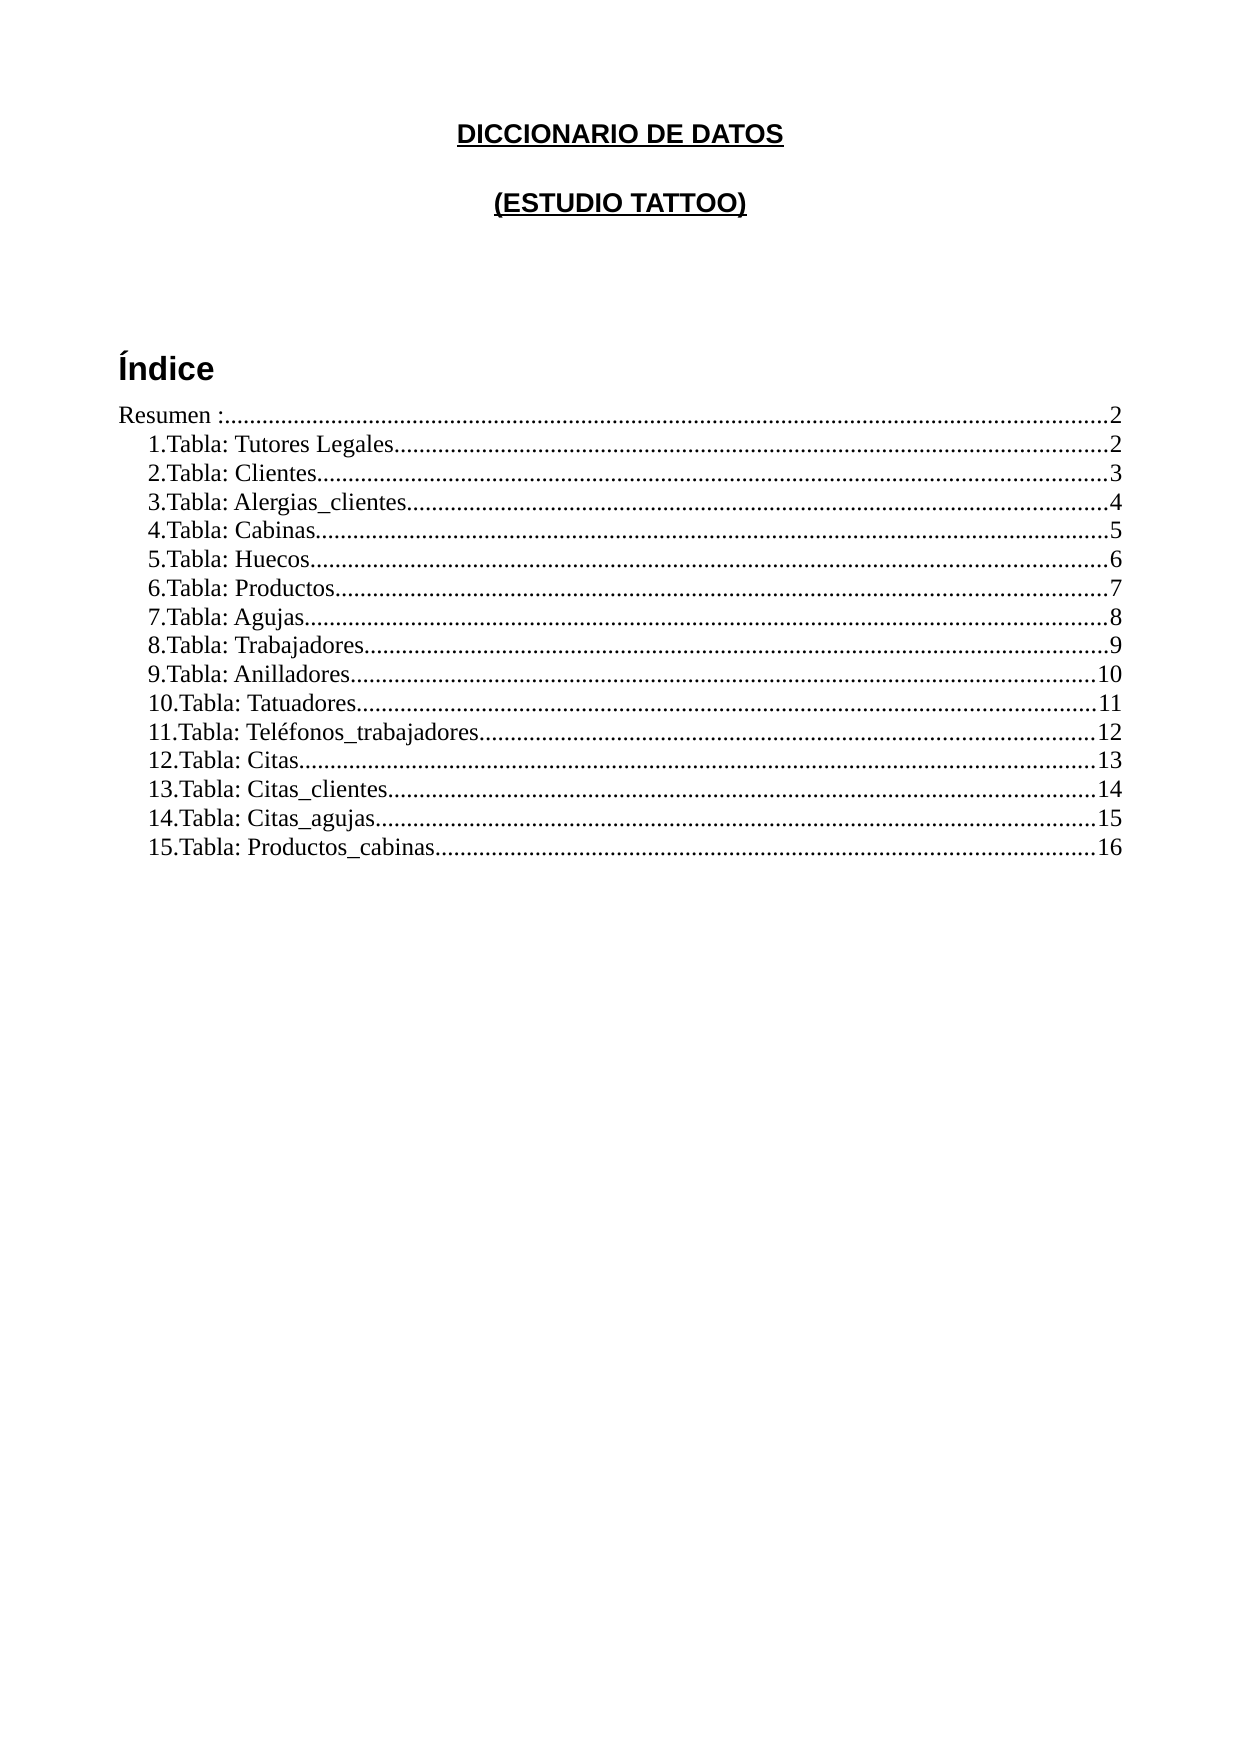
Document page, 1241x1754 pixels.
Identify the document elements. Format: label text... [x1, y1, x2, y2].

text Resumen : 2 [118, 400, 1122, 429]
text 2.Tabla: Clientes 3 [148, 458, 1122, 487]
text 5.Tabla: Huecos 6 [148, 544, 1122, 573]
text 13.Tabla: Citas_clientes 14 [148, 774, 1122, 803]
text 7.Tabla: Agujas 8 [148, 602, 1122, 630]
text DICCIONARIO DE DATOS [118, 118, 1122, 149]
text 4.Tabla: Cabinas 5 [148, 515, 1122, 544]
text 6.Tabla: Productos 7 [148, 573, 1122, 602]
text 3.Tabla: Alergias_clientes 4 [148, 487, 1122, 515]
text (ESTUDIO TATTOO) [118, 187, 1122, 218]
text 9.Tabla: Anilladores 10 [148, 659, 1122, 688]
text 1.Tabla: Tutores Legales 2 [148, 429, 1122, 458]
text 8.Tabla: Trabajadores 9 [148, 630, 1122, 659]
text 11.Tabla: Teléfonos_trabajadores 12 [148, 717, 1122, 745]
text 12.Tabla: Citas 13 [148, 745, 1122, 774]
subtitle Índice [118, 349, 1122, 388]
text 15.Tabla: Productos_cabinas 16 [148, 832, 1122, 860]
text 10.Tabla: Tatuadores 11 [148, 688, 1122, 717]
text 14.Tabla: Citas_agujas 15 [148, 803, 1122, 832]
